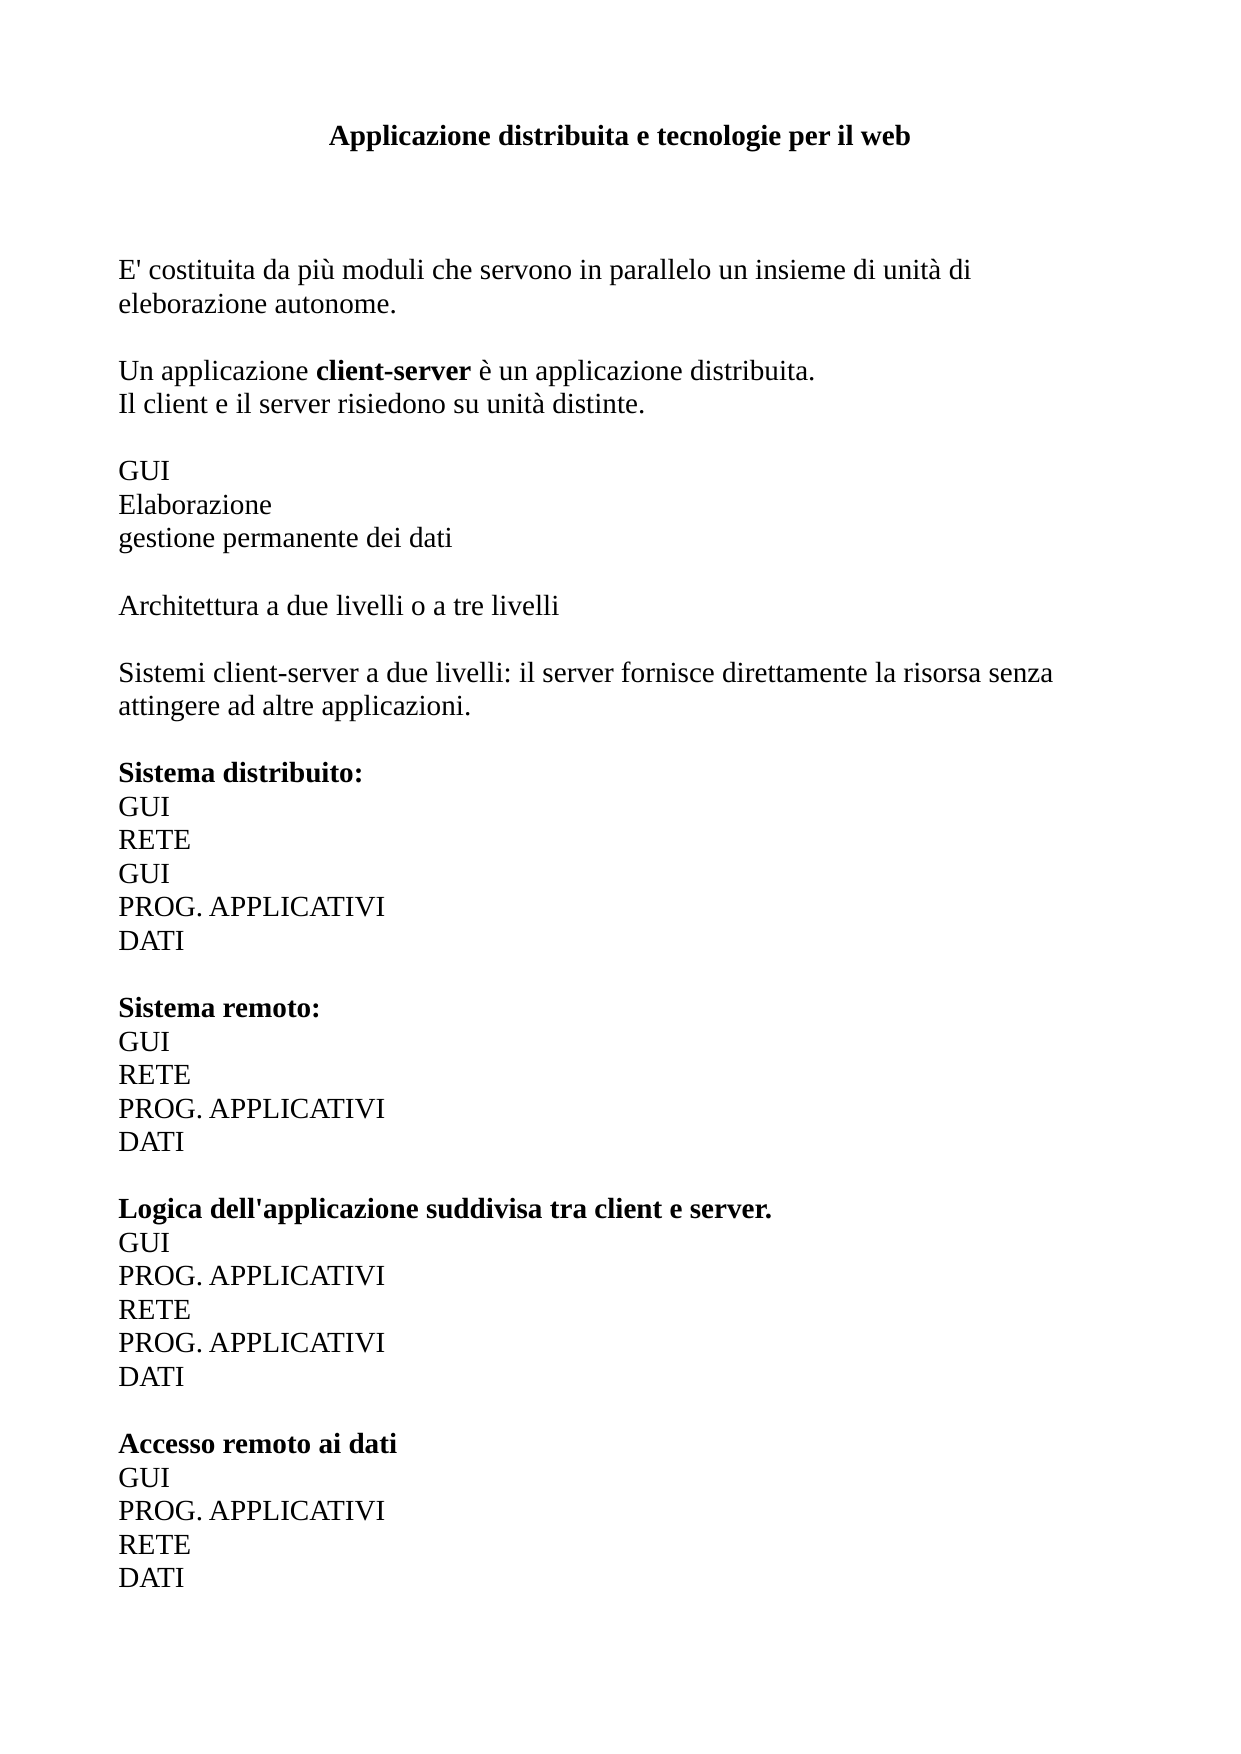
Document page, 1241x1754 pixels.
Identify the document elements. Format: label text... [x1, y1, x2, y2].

text DATI [118, 923, 1122, 957]
text GUI [118, 1024, 1122, 1057]
text GUI [118, 856, 1122, 889]
text GUI [118, 453, 1122, 487]
text E' costituita da più moduli che servono in parallelo un insieme di unità di eleborazione autonome. [118, 252, 1122, 319]
text Sistema remoto: [118, 990, 1122, 1024]
text Elaborazione [118, 487, 1122, 521]
text DATI [118, 1124, 1122, 1158]
text gestione permanente dei dati [118, 521, 1122, 554]
text DATI [118, 1560, 1122, 1594]
text DATI [118, 1359, 1122, 1393]
text Sistemi client-server a due livelli: il server fornisce direttamente la risorsa senza attingere ad altre applicazioni. [118, 655, 1122, 722]
text RETE [118, 1527, 1122, 1560]
text Applicazione distribuita e tecnologie per il web [118, 118, 1122, 152]
text PROG. APPLICATIVI [118, 1091, 1122, 1124]
text PROG. APPLICATIVI [118, 1326, 1122, 1359]
text GUI [118, 1460, 1122, 1493]
text GUI [118, 1225, 1122, 1258]
text PROG. APPLICATIVI [118, 889, 1122, 923]
text Logica dell'applicazione suddivisa tra client e server. [118, 1191, 1122, 1225]
text Il client e il server risiedono su unità distinte. [118, 386, 1122, 420]
text GUI [118, 789, 1122, 822]
text Architettura a due livelli o a tre livelli [118, 588, 1122, 621]
text PROG. APPLICATIVI [118, 1493, 1122, 1527]
text Un applicazione client-server è un applicazione distribuita. [118, 353, 1122, 386]
text Sistema distribuito: [118, 755, 1122, 789]
text RETE [118, 1292, 1122, 1326]
text Accesso remoto ai dati [118, 1426, 1122, 1460]
text RETE [118, 1057, 1122, 1091]
text PROG. APPLICATIVI [118, 1258, 1122, 1292]
text RETE [118, 822, 1122, 856]
